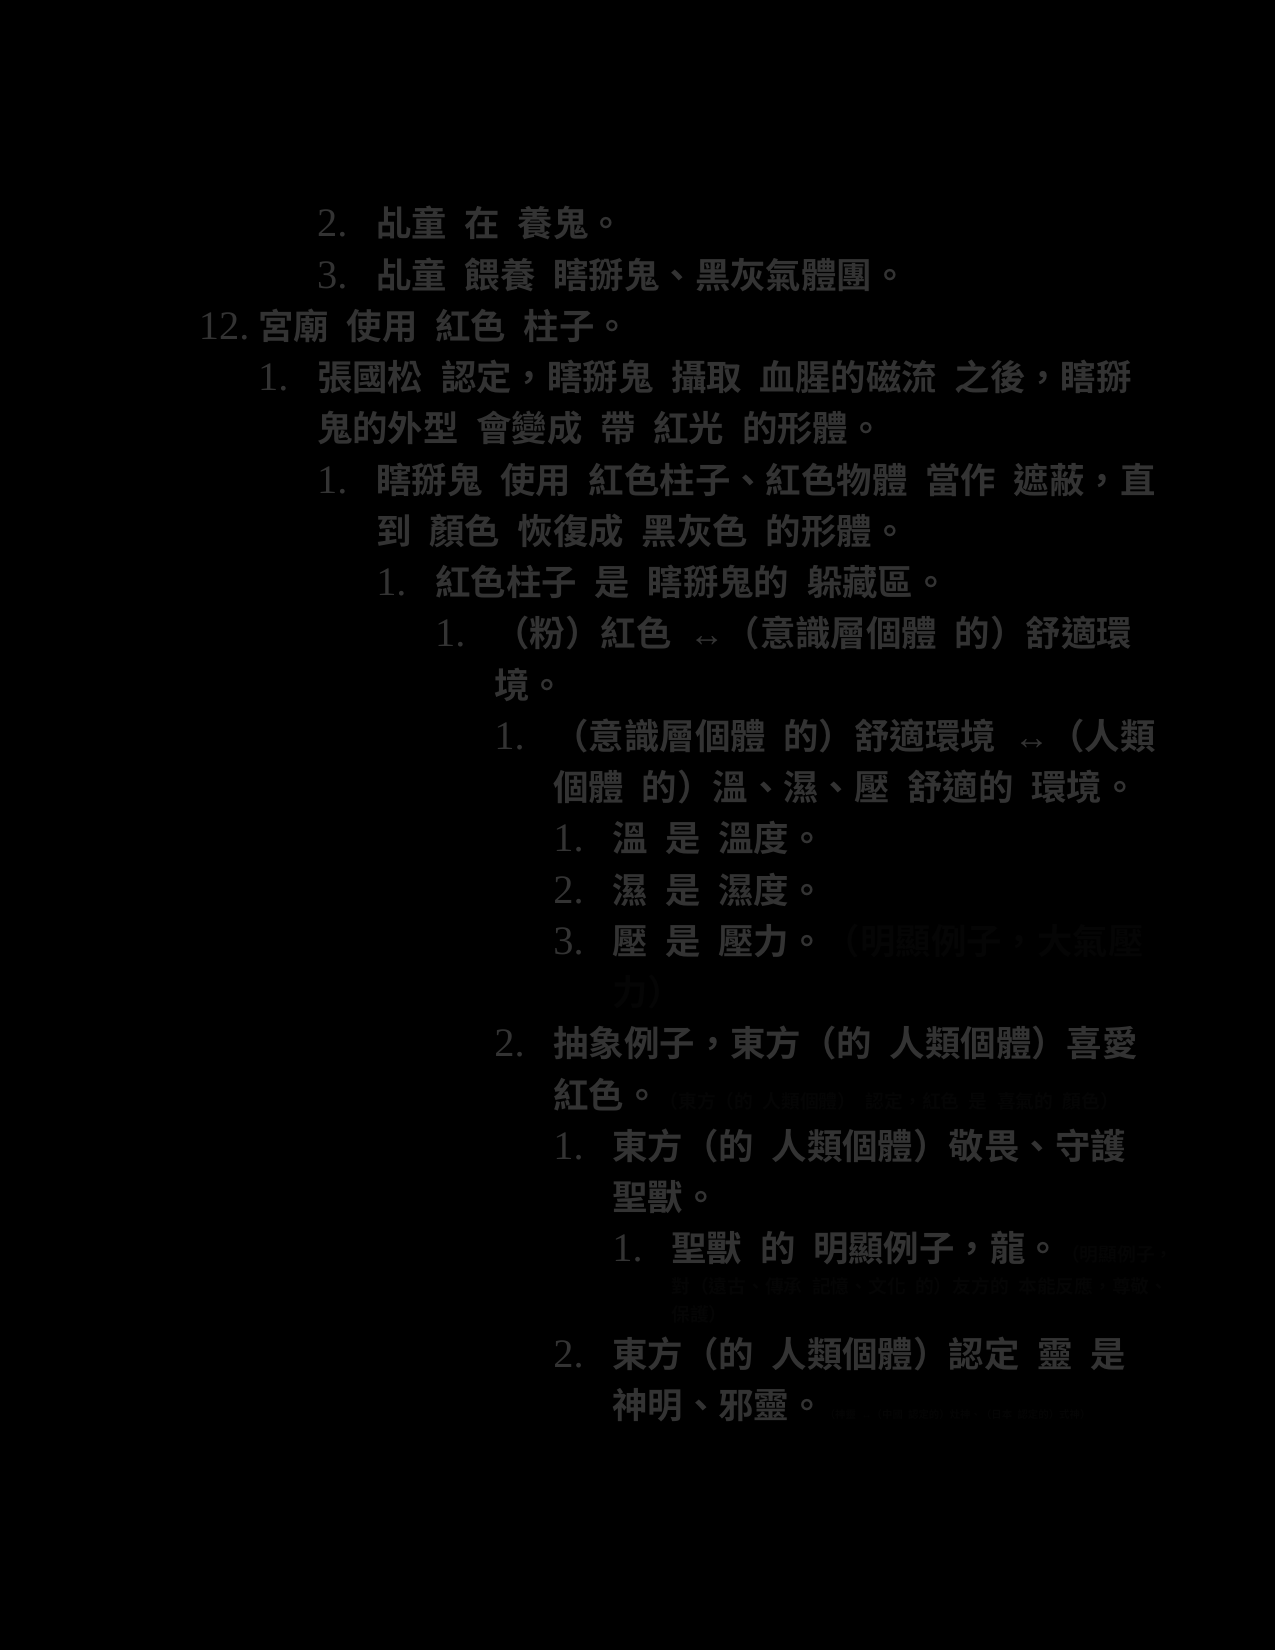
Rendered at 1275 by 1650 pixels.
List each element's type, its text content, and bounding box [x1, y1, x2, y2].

list 乩童 在 養鬼。 [317, 196, 1157, 247]
list 紅色柱子 是 瞎掰鬼的 躲藏區。 [376, 554, 1157, 606]
list 東方（的 人類個體）敬畏、守護 聖獸。 [553, 1118, 1157, 1221]
list 張國松 認定，瞎掰鬼 攝取 血腥的磁流 之後，瞎掰鬼的外型 會變成 帶 紅光 的形體。 [258, 349, 1157, 452]
list 聖獸 的 明顯例子，龍。（明顯例子，對（遠古、傳承 記憶、文化 的）友方的 本能反應，尊敬、保護） [612, 1221, 1157, 1326]
list 東方（的 人類個體）認定 靈 是 神明、邪靈。（神靈 ↔（中國 認定的）灶神、（日本 認定的）式神） [553, 1326, 1157, 1429]
list 濕 是 濕度。 [553, 862, 1157, 913]
list 乩童 餵養 瞎掰鬼、黑灰氣體團。 [317, 247, 1157, 298]
list 壓 是 壓力。（明顯例子，大氣壓力） [553, 913, 1157, 1016]
list 抽象例子，東方（的 人類個體）喜愛 紅色。（東方（的 人類個體） 認定，紅色 是 喜氣的 顏色） [494, 1016, 1157, 1118]
list （粉）紅色 ↔（意識層個體 的）舒適環境。 [435, 606, 1157, 708]
list 瞎掰鬼 使用 紅色柱子、紅色物體 當作 遮蔽，直到 顏色 恢復成 黑灰色 的形體。 [317, 452, 1157, 554]
list 溫 是 溫度。 [553, 811, 1157, 862]
list 宮廟 使用 紅色 柱子。 [199, 298, 1157, 349]
list （意識層個體 的）舒適環境 ↔（人類個體 的）溫、濕、壓 舒適的 環境。 [494, 708, 1157, 811]
